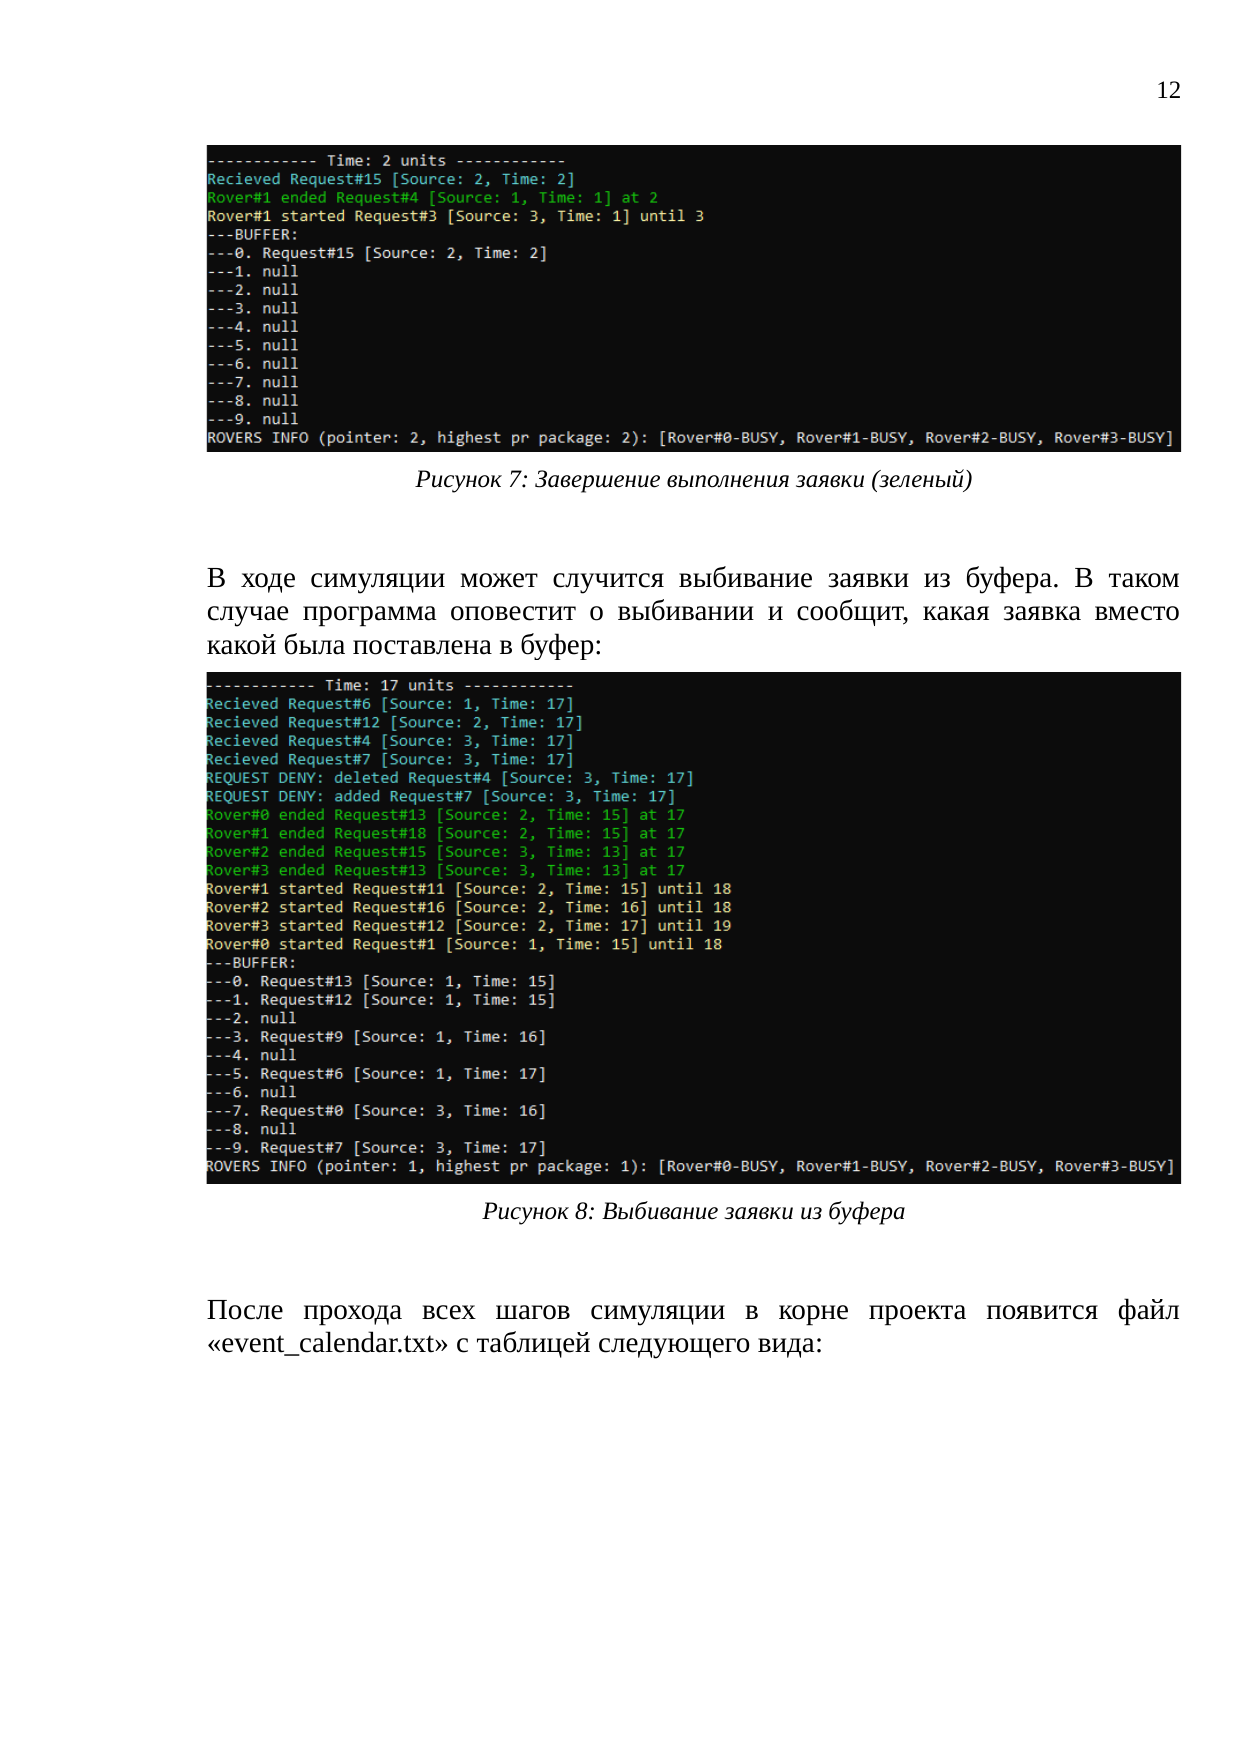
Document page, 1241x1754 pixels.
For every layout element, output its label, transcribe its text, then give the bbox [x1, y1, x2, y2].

text В ходе симуляции может случится выбивание заявки из буфера. В таком случае программа оповестит о выбивании и сообщит, какая заявка вместо какой была поставлена в буфер: [207, 560, 1181, 660]
text Рисунок 8: Выбивание заявки из буфера [207, 1184, 1181, 1225]
text Рисунок 7: Завершение выполнения заявки (зеленый) [207, 452, 1181, 493]
picture [206, 672, 1182, 1184]
picture [206, 145, 1182, 452]
text После прохода всех шагов симуляции в корне проекта появится файл «event_calendar.txt» с таблицей следующего вида: [207, 1292, 1181, 1359]
